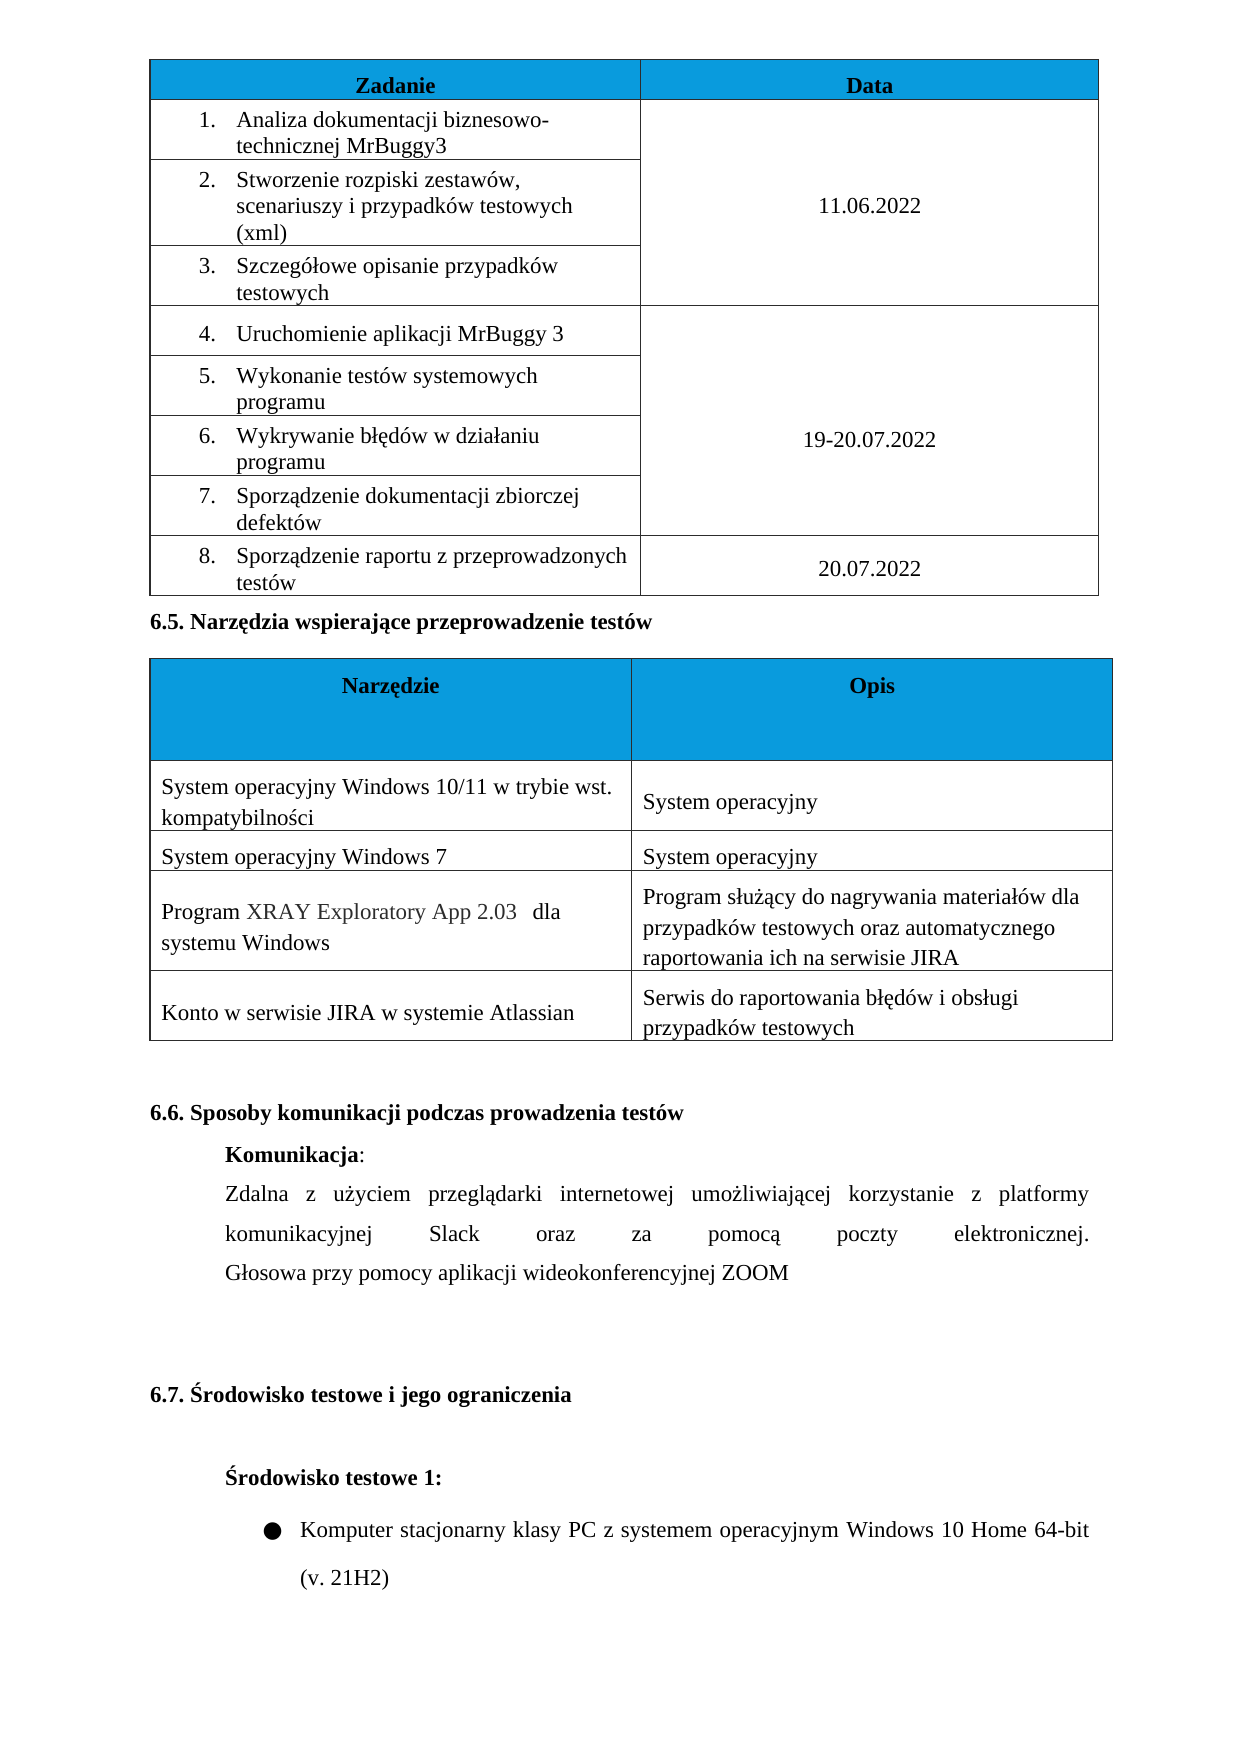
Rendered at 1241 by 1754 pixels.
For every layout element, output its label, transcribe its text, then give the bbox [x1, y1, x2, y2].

table_cell Sporządzenie raportu z przeprowadzonych testów [151, 536, 640, 595]
table_cell Konto w serwisie JIRA w systemie Atlassian [151, 971, 631, 1040]
table_cell Program służący do nagrywania materiałów dla przypadków testowych oraz automatycznego raportowania ich na serwisie JIRA [632, 871, 1112, 970]
table_cell Wykonanie testów systemowych programu [151, 356, 640, 414]
table_cell 11.06.2022 [641, 100, 1098, 305]
table_header Zadanie [151, 60, 640, 99]
table_cell Sporządzenie dokumentacji zbiorczej defektów [151, 476, 640, 535]
table_cell Stworzenie rozpiski zestawów, scenariuszy i przypadków testowych (xml) [151, 160, 640, 245]
table_cell Program XRAY Exploratory App 2.03 dla systemu Windows [151, 871, 631, 970]
text 6.5. Narzędzia wspierające przeprowadzenie testów [150, 608, 1090, 635]
table_cell Uruchomienie aplikacji MrBuggy 3 [151, 306, 640, 354]
text 6.7. Środowisko testowe i jego ograniczenia [150, 1381, 1090, 1408]
table_cell System operacyjny Windows 7 [151, 831, 631, 870]
text 6.6. Sposoby komunikacji podczas prowadzenia testów [150, 1041, 1090, 1126]
table_header Data [641, 60, 1098, 99]
table_cell 19-20.07.2022 [641, 306, 1098, 535]
table_cell System operacyjny Windows 10/11 w trybie wst. kompatybilności [151, 761, 631, 830]
list Komputer stacjonarny klasy PC z systemem operacyjnym Windows 10 Home 64-bit (v. 21H2) [262, 1504, 1090, 1590]
text Środowisko testowe 1: [150, 1464, 1090, 1491]
table_header Opis [632, 659, 1112, 760]
table_cell Szczegółowe opisanie przypadków testowych [151, 246, 640, 305]
table_header Narzędzie [151, 659, 631, 760]
table_cell System operacyjny [632, 831, 1112, 870]
table_cell System operacyjny [632, 761, 1112, 830]
table_cell 20.07.2022 [641, 536, 1098, 595]
table_cell Serwis do raportowania błędów i obsługi przypadków testowych [632, 971, 1112, 1040]
table_cell Wykrywanie błędów w działaniu programu [151, 416, 640, 475]
table_cell Analiza dokumentacji biznesowo- technicznej MrBuggy3 [151, 100, 640, 159]
text Komunikacja: Zdalna z użyciem przeglądarki internetowej umożliwiającej korzystanie z platformy komunikacyjnej Slack oraz za pomocą poczty elektronicznej. Głosowa przy pomocy aplikacji wideokonferencyjnej ZOOM [225, 1141, 1090, 1285]
